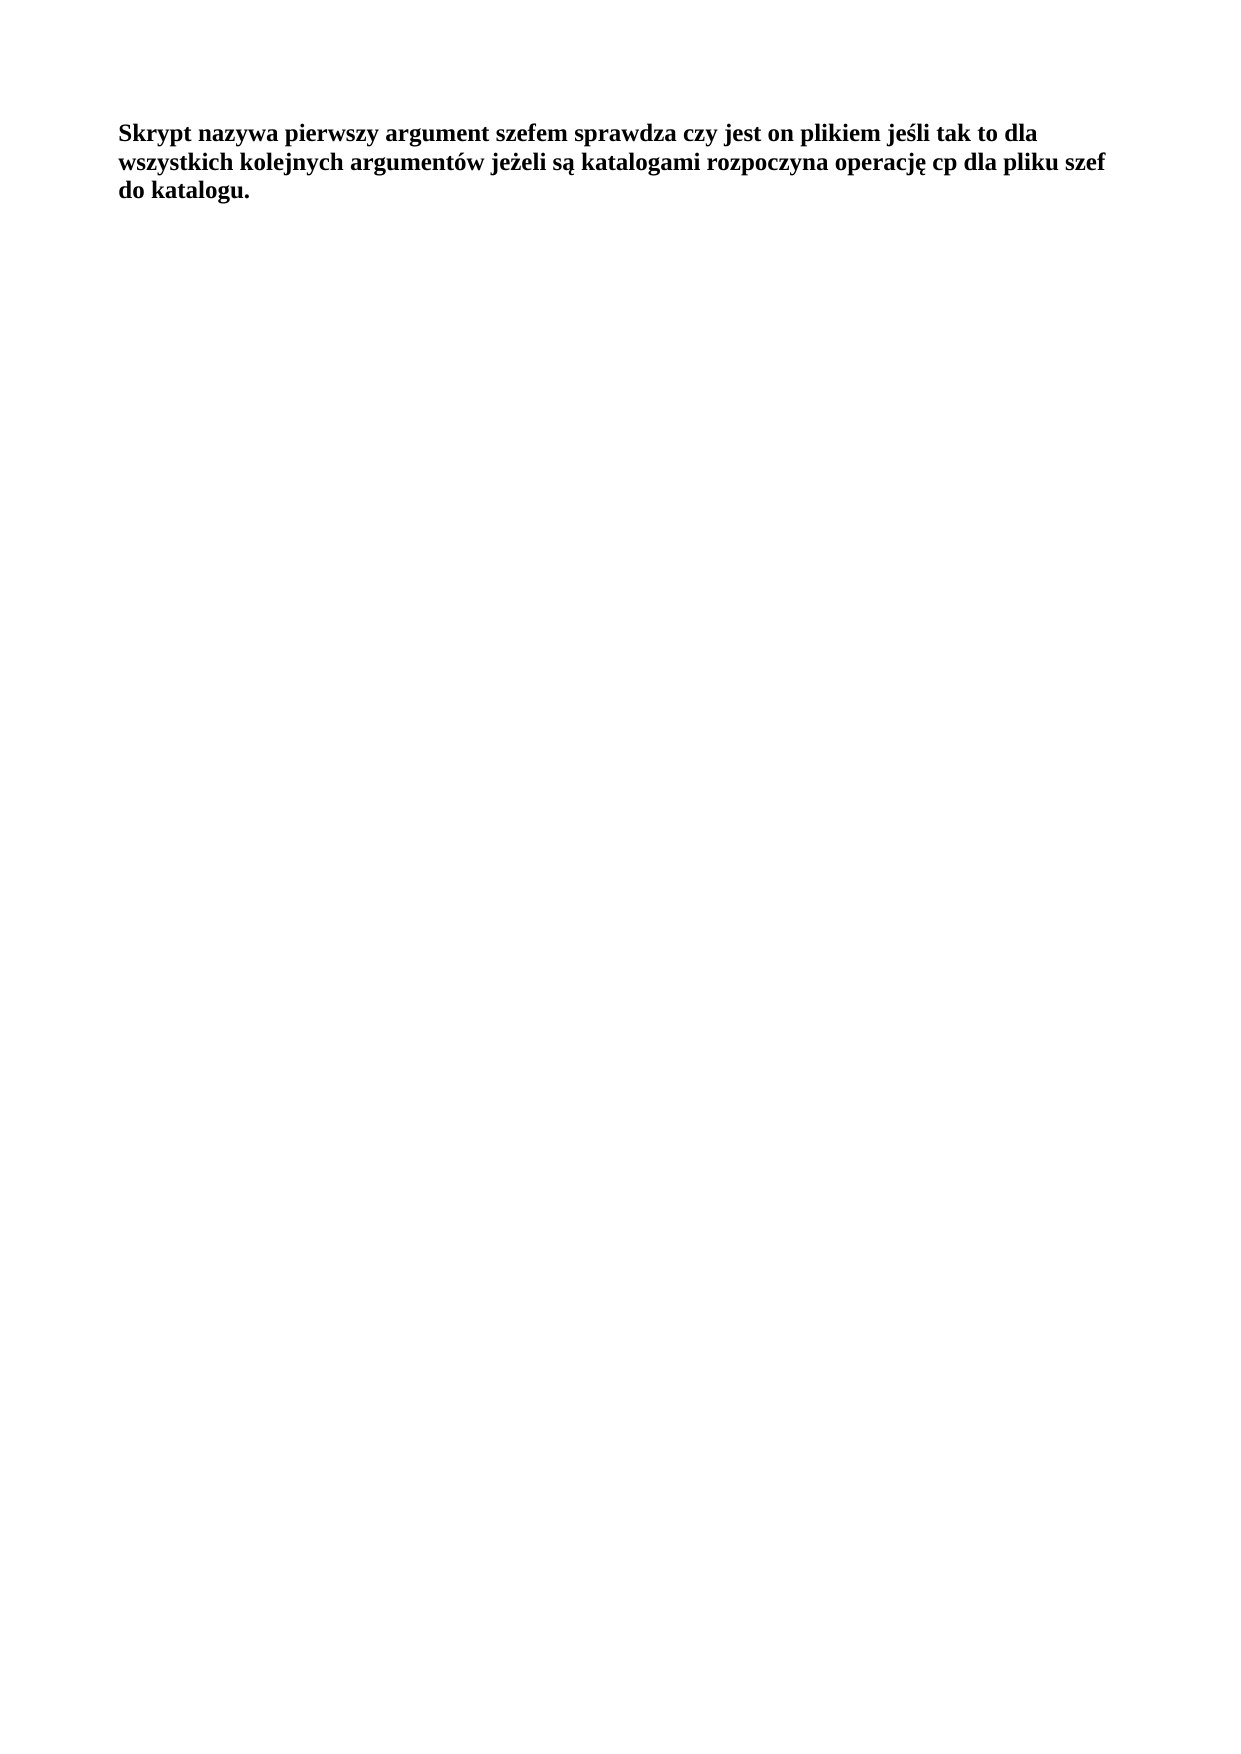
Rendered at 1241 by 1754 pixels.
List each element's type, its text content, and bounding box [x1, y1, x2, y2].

text Skrypt nazywa pierwszy argument szefem sprawdza czy jest on plikiem jeśli tak to dla wszystkich kolejnych argumentów jeżeli są katalogami rozpoczyna operację cp dla pliku szef do katalogu. [118, 118, 1122, 204]
